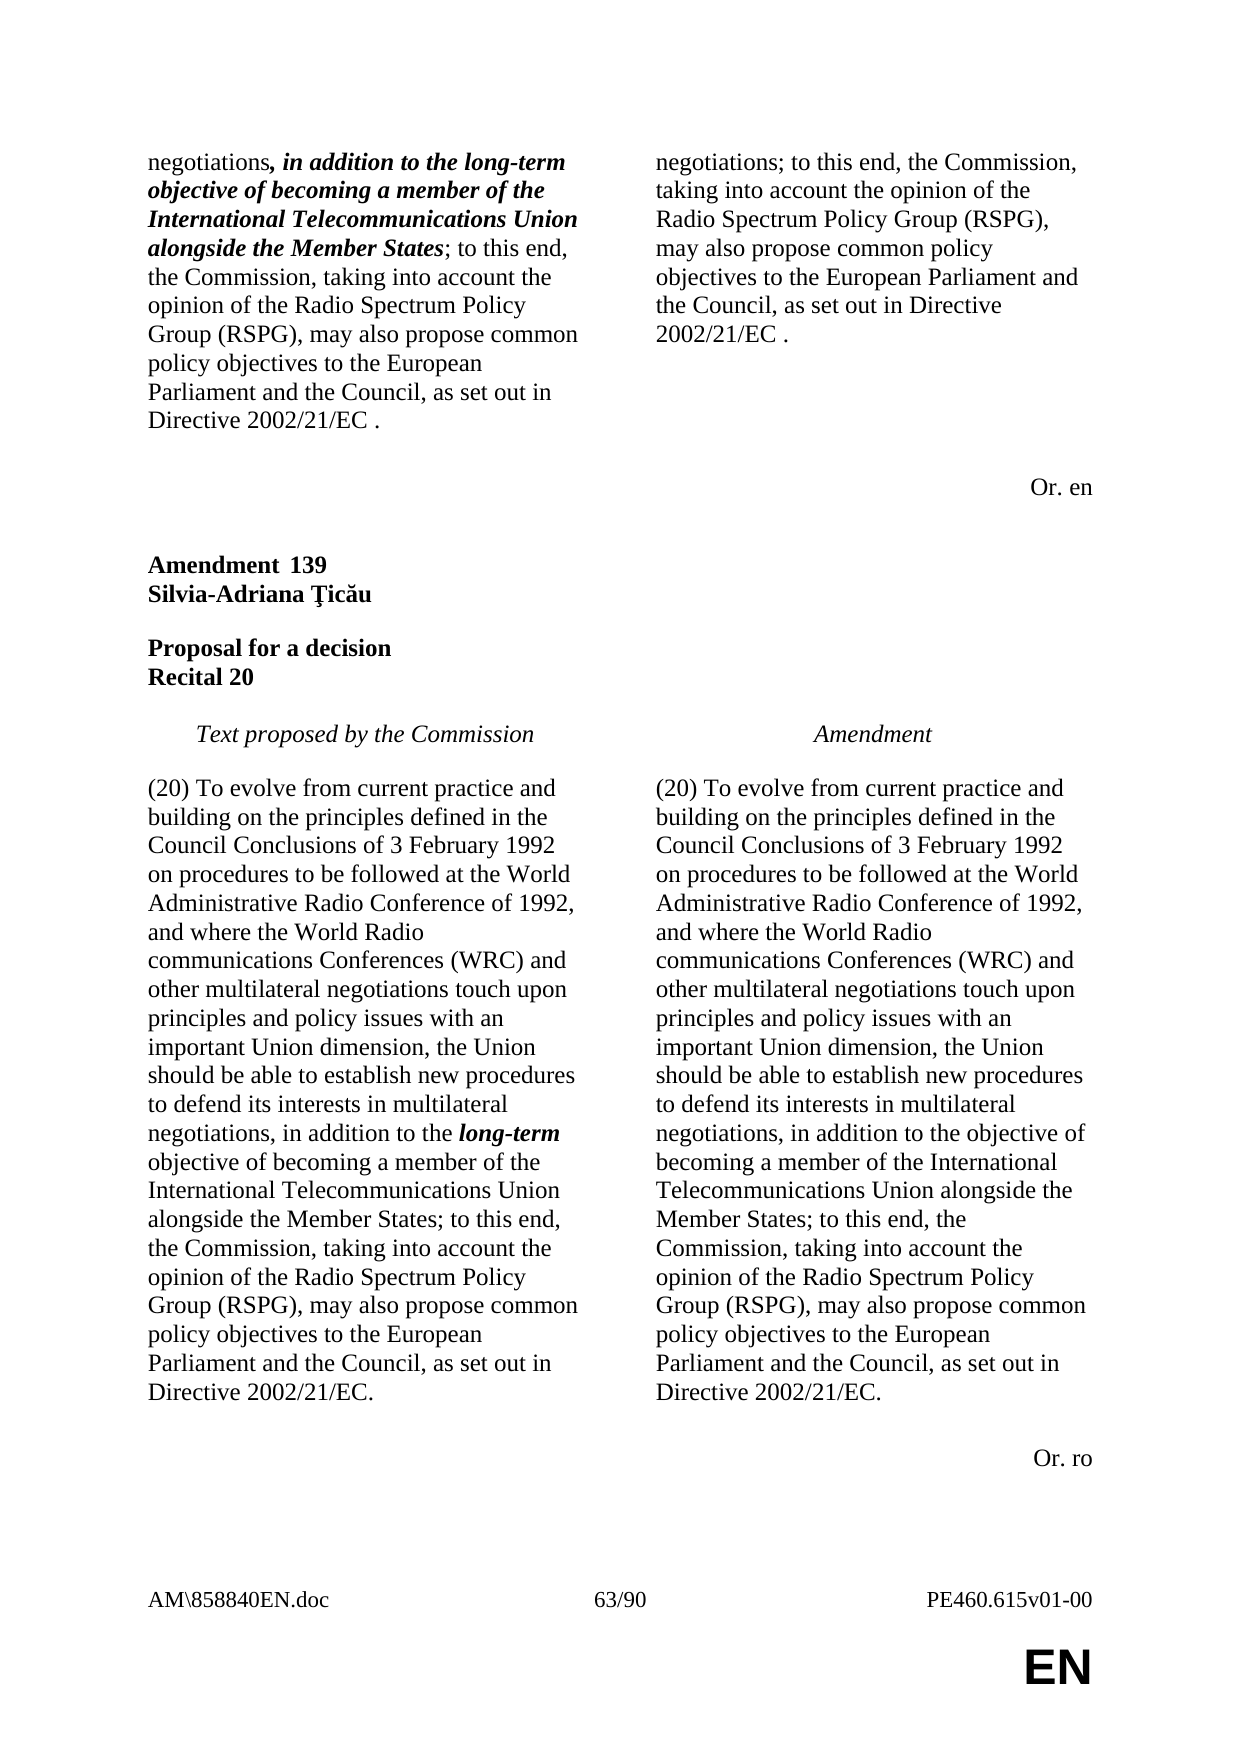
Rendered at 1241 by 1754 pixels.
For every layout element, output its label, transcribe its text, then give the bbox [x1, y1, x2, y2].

text Or. <Original>{EN}en</Original> [148, 472, 1093, 501]
table_cell negotiations; to this end, the Commission, taking into account the opinion of the Radio Spectrum Policy Group (RSPG), may also propose common policy objectives to the European Parliament and the Council, as set out in Directive 2002/21/EC . [620, 147, 1128, 447]
text <Members>Silvia-Adriana Ţicău</Members> [148, 579, 1093, 608]
text <Amend>Amendment <NumAm>139</NumAm> [148, 551, 1093, 579]
table_header [112, 691, 1128, 719]
table_cell negotiations, in addition to the long-term objective of becoming a member of the International Telecommunications Union alongside the Member States; to this end, the Commission, taking into account the opinion of the Radio Spectrum Policy Group (RSPG), may also propose common policy objectives to the European Parliament and the Council, as set out in Directive 2002/21/EC . [112, 147, 620, 447]
table_cell Amendment [620, 719, 1128, 773]
text <Article>Recital 20 </Article> [148, 662, 1093, 691]
table_cell (20) To evolve from current practice and building on the principles defined in the Council Conclusions of 3 February 1992 on procedures to be followed at the World Administrative Radio Conference of 1992, and where the World Radio communications Conferences (WRC) and other multilateral negotiations touch upon principles and policy issues with an important Union dimension, the Union should be able to establish new procedures to defend its interests in multilateral negotiations, in addition to the long-term objective of becoming a member of the International Telecommunications Union alongside the Member States; to this end, the Commission, taking into account the opinion of the Radio Spectrum Policy Group (RSPG), may also propose common policy objectives to the European Parliament and the Council, as set out in Directive 2002/21/EC. [112, 773, 620, 1418]
table_cell Text proposed by the Commission [112, 719, 620, 773]
table_cell (20) To evolve from current practice and building on the principles defined in the Council Conclusions of 3 February 1992 on procedures to be followed at the World Administrative Radio Conference of 1992, and where the World Radio communications Conferences (WRC) and other multilateral negotiations touch upon principles and policy issues with an important Union dimension, the Union should be able to establish new procedures to defend its interests in multilateral negotiations, in addition to the objective of becoming a member of the International Telecommunications Union alongside the Member States; to this end, the Commission, taking into account the opinion of the Radio Spectrum Policy Group (RSPG), may also propose common policy objectives to the European Parliament and the Council, as set out in Directive 2002/21/EC. [620, 773, 1128, 1418]
text <DocAmend>Proposal for a decision</DocAmend> [148, 633, 1093, 662]
text Or. <Original>{RO}ro</Original> [148, 1443, 1093, 1472]
